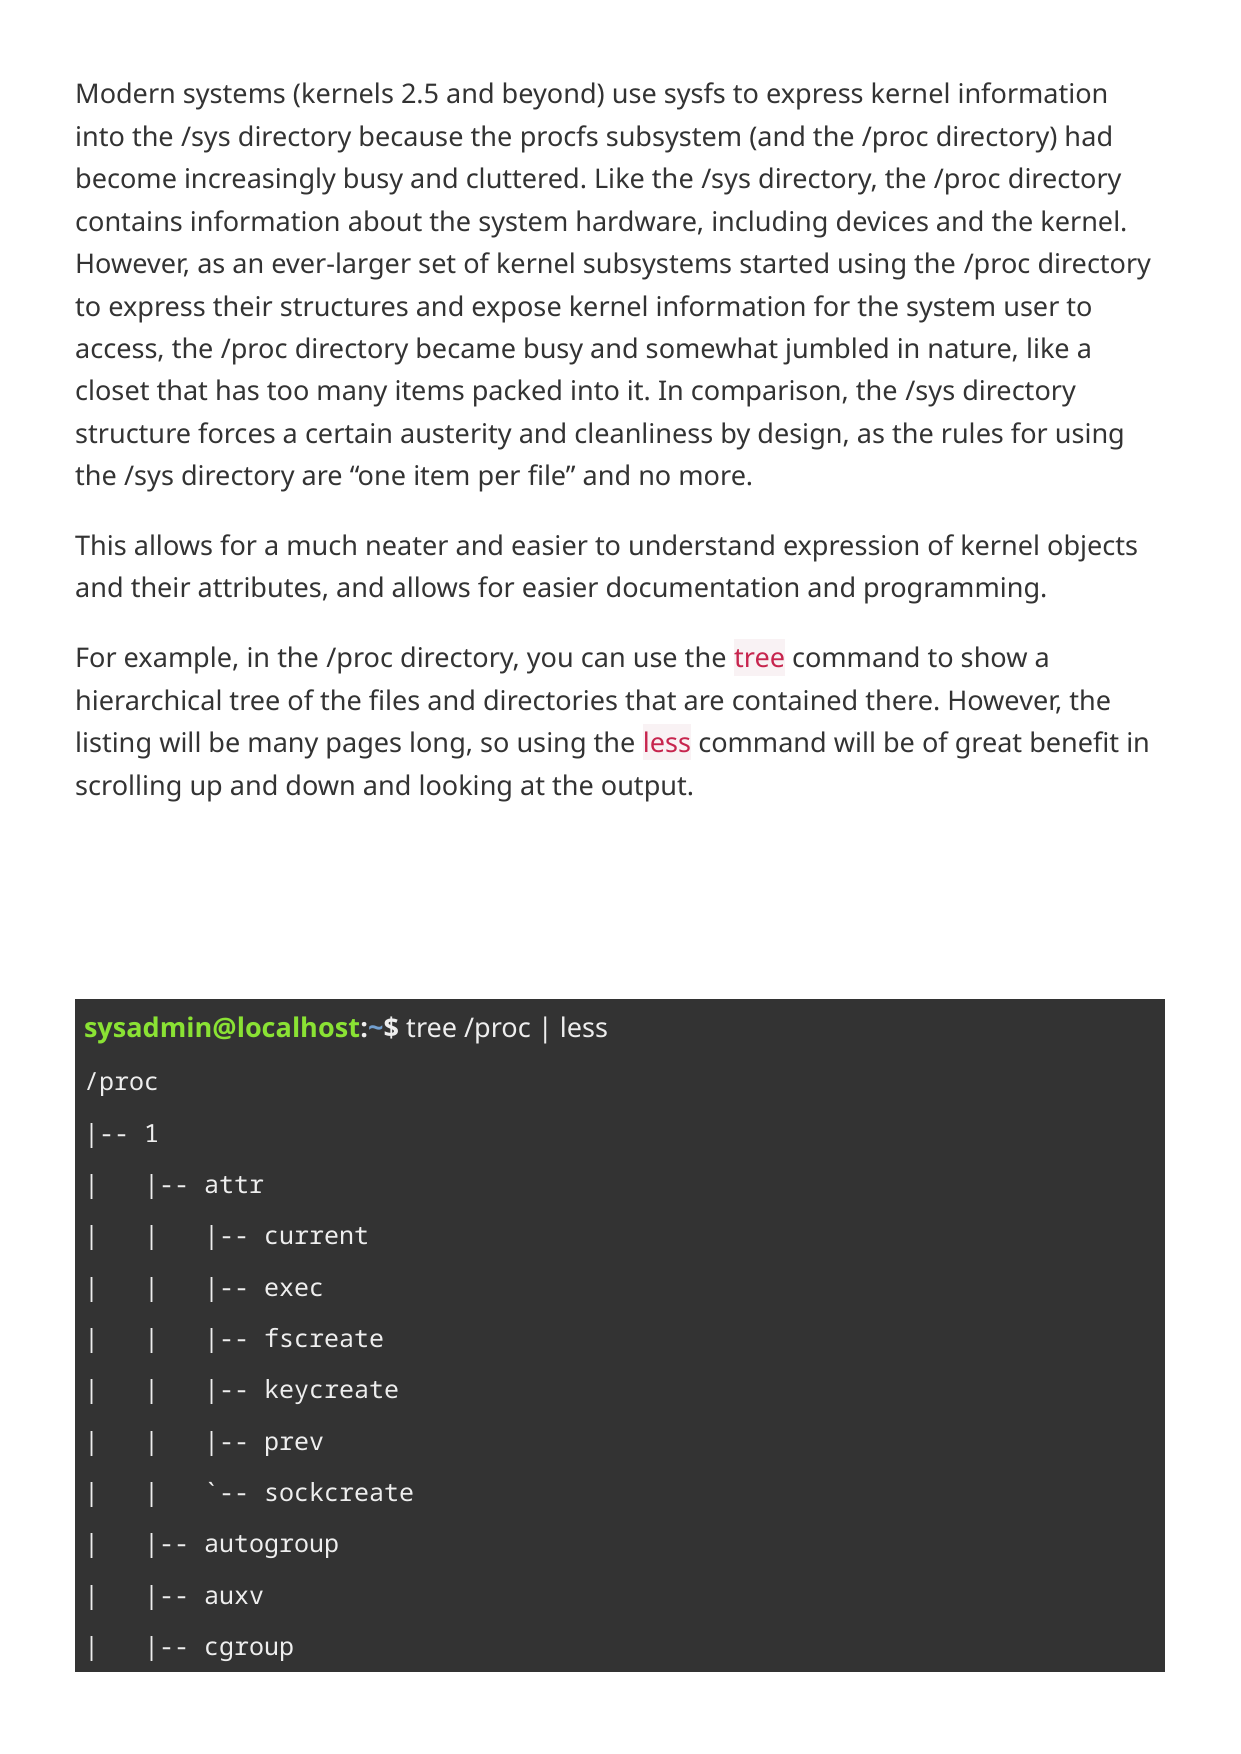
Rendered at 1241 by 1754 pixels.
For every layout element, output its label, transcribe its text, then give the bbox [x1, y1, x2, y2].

text | | `-- sockcreate [75, 1466, 1165, 1509]
text | |-- attr [75, 1158, 1165, 1201]
text | |-- cgroup [75, 1620, 1165, 1672]
text | | |-- prev [75, 1414, 1165, 1457]
text | | |-- current [75, 1209, 1165, 1252]
text | | |-- exec [75, 1260, 1165, 1303]
text Modern systems (kernels 2.5 and beyond) use sysfs to express kernel information into the /sys directory because the procfs subsystem (and the /proc directory) had become increasingly busy and cluttered. Like the /sys directory, the /proc directory contains information about the system hardware, including devices and the kernel. However, as an ever-larger set of kernel subsystems started using the /proc directory to express their structures and expose kernel information for the system user to access, the /proc directory became busy and somewhat jumbled in nature, like a closet that has too many items packed into it. In comparison, the /sys directory structure forces a certain austerity and cleanliness by design, as the rules for using the /sys directory are “one item per file” and no more. [75, 75, 1165, 493]
text /proc [75, 1055, 1165, 1098]
text This allows for a much neater and easier to understand expression of kernel objects and their attributes, and allows for easier documentation and programming. [75, 526, 1165, 606]
text | |-- auxv [75, 1568, 1165, 1611]
text | | |-- fscreate [75, 1312, 1165, 1355]
text sysadmin@localhost:~$ tree /proc | less [75, 999, 1165, 1045]
text | |-- autogroup [75, 1517, 1165, 1560]
text |-- 1 [75, 1106, 1165, 1149]
text | | |-- keycreate [75, 1363, 1165, 1406]
text For example, in the /proc directory, you can use the tree command to show a hierarchical tree of the files and directories that are contained there. However, the listing will be many pages long, so using the less command will be of great benefit in scrolling up and down and looking at the output. [75, 639, 1165, 803]
